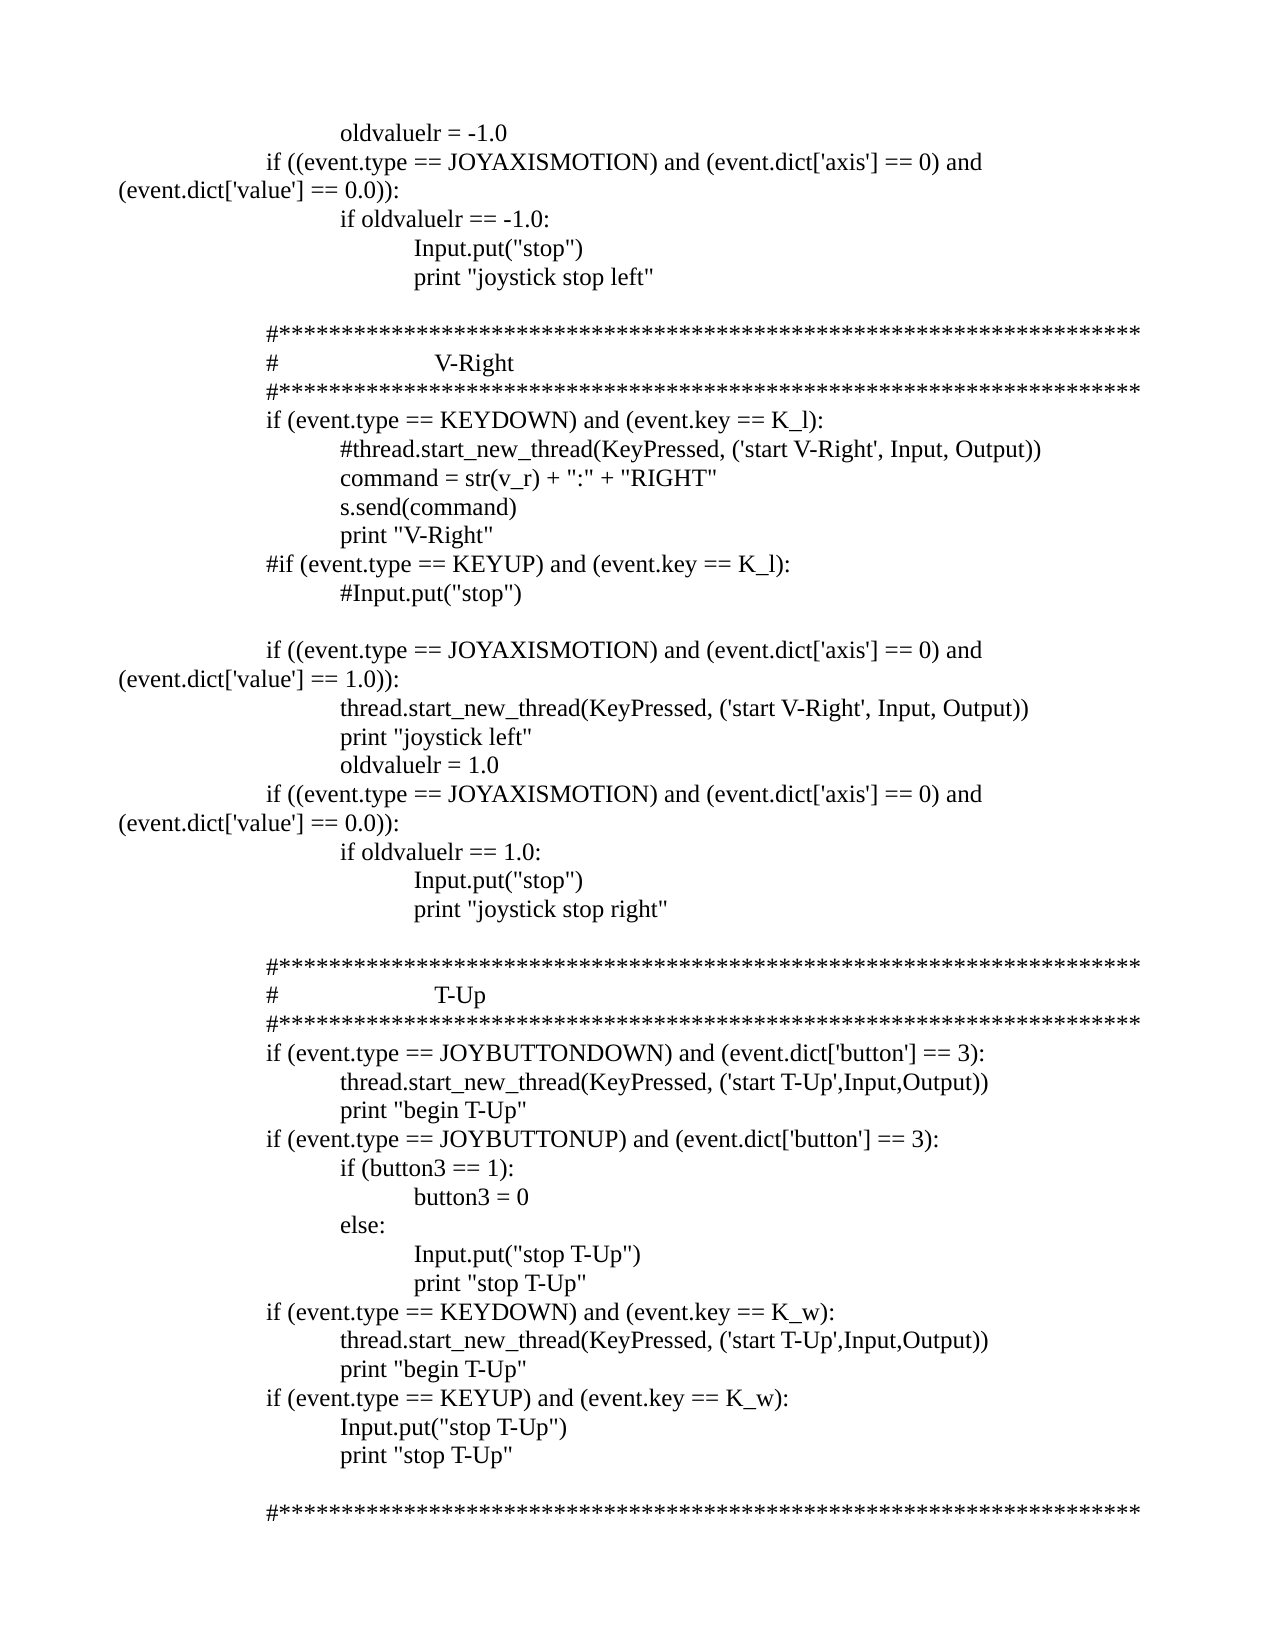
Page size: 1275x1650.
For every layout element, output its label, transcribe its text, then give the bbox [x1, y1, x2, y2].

text print "stop T-Up" [118, 1268, 1157, 1297]
text #thread.start_new_thread(KeyPressed, ('start V-Right', Input, Output)) [118, 434, 1157, 463]
text Input.put("stop T-Up") [118, 1239, 1157, 1268]
text button3 = 0 [118, 1182, 1157, 1211]
text Input.put("stop") [118, 866, 1157, 894]
text else: [118, 1211, 1157, 1239]
text print "joystick stop right" [118, 894, 1157, 923]
text if ((event.type == JOYAXISMOTION) and (event.dict['axis'] == 0) and (event.dict['value'] == 0.0)): [118, 779, 1157, 837]
text if (event.type == JOYBUTTONUP) and (event.dict['button'] == 3): [118, 1124, 1157, 1153]
text #********************************************************************* [118, 952, 1157, 981]
text thread.start_new_thread(KeyPressed, ('start T-Up',Input,Output)) [118, 1067, 1157, 1096]
text if ((event.type == JOYAXISMOTION) and (event.dict['axis'] == 0) and (event.dict['value'] == 1.0)): [118, 636, 1157, 693]
text print "stop T-Up" [118, 1441, 1157, 1469]
text if ((event.type == JOYAXISMOTION) and (event.dict['axis'] == 0) and (event.dict['value'] == 0.0)): [118, 147, 1157, 204]
text command = str(v_r) + ":" + "RIGHT" [118, 463, 1157, 492]
text if oldvaluelr == -1.0: [118, 204, 1157, 233]
text oldvaluelr = -1.0 [118, 118, 1157, 147]
text if oldvaluelr == 1.0: [118, 837, 1157, 866]
text if (event.type == KEYDOWN) and (event.key == K_w): [118, 1297, 1157, 1326]
text # V-Right [118, 348, 1157, 377]
text #********************************************************************* [118, 319, 1157, 348]
text s.send(command) [118, 492, 1157, 521]
text if (event.type == KEYUP) and (event.key == K_w): [118, 1383, 1157, 1412]
text print "V-Right" [118, 521, 1157, 549]
text # T-Up [118, 981, 1157, 1009]
text print "joystick stop left" [118, 262, 1157, 291]
text thread.start_new_thread(KeyPressed, ('start T-Up',Input,Output)) [118, 1326, 1157, 1354]
text print "begin T-Up" [118, 1096, 1157, 1124]
text if (event.type == JOYBUTTONDOWN) and (event.dict['button'] == 3): [118, 1038, 1157, 1067]
text #********************************************************************* [118, 377, 1157, 406]
text thread.start_new_thread(KeyPressed, ('start V-Right', Input, Output)) [118, 693, 1157, 722]
text #if (event.type == KEYUP) and (event.key == K_l): [118, 549, 1157, 578]
text Input.put("stop") [118, 233, 1157, 262]
text print "joystick left" [118, 722, 1157, 751]
text if (event.type == KEYDOWN) and (event.key == K_l): [118, 406, 1157, 434]
text print "begin T-Up" [118, 1354, 1157, 1383]
text oldvaluelr = 1.0 [118, 751, 1157, 779]
text #********************************************************************* [118, 1009, 1157, 1038]
text Input.put("stop T-Up") [118, 1412, 1157, 1441]
text #Input.put("stop") [118, 578, 1157, 607]
text #********************************************************************* [118, 1498, 1157, 1527]
text if (button3 == 1): [118, 1153, 1157, 1182]
